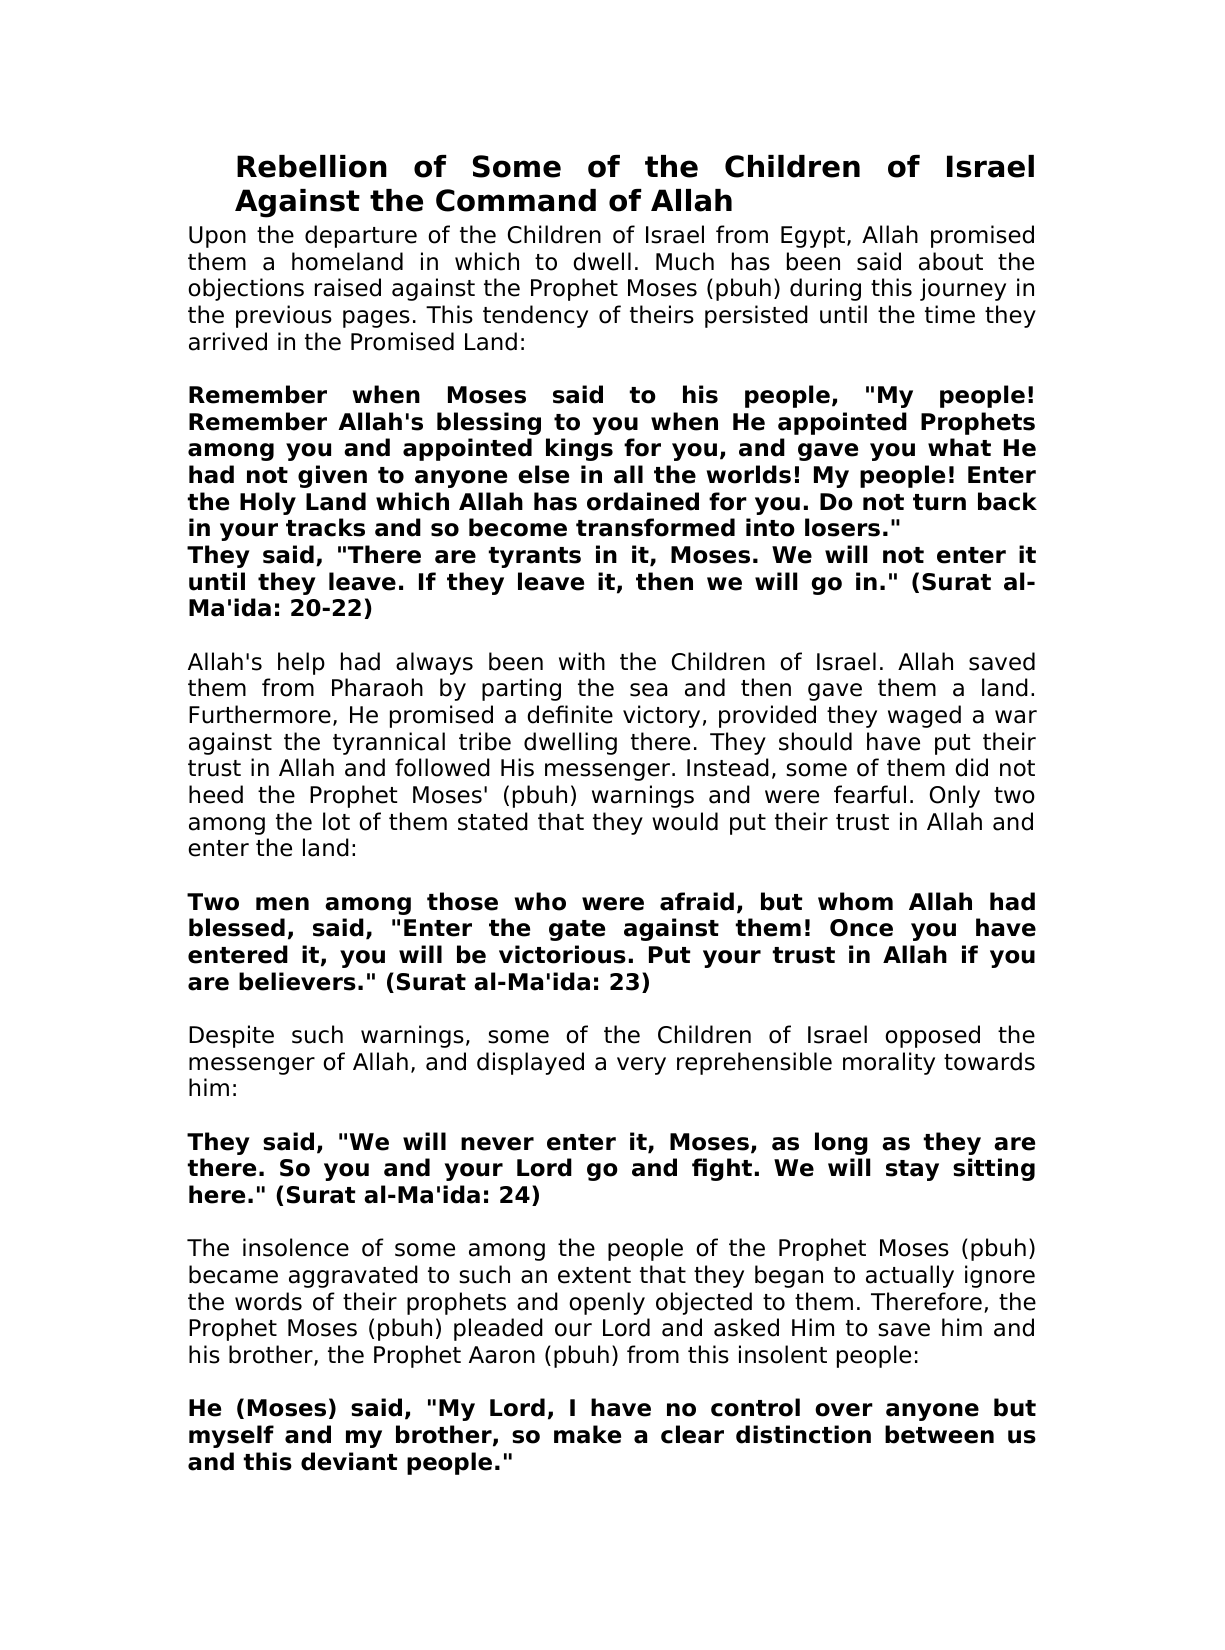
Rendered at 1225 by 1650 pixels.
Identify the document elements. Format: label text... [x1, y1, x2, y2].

text He (Moses) said, "My Lord, I have no control over anyone but myself and my brother, so make a clear distinction between us and this deviant people." [187, 1395, 1037, 1475]
text Despite such warnings, some of the Children of Israel opposed the messenger of Allah, and displayed a very reprehensible morality towards him: [187, 1022, 1037, 1102]
text They said, "We will never enter it, Moses, as long as they are there. So you and your Lord go and fight. We will stay sitting here." (Surat al-Ma'ida: 24) [187, 1129, 1037, 1209]
text Rebellion of Some of the Children of Israel Against the Command of Allah [235, 150, 1037, 218]
text They said, "There are tyrants in it, Moses. We will not enter it until they leave. If they leave it, then we will go in." (Surat al-Ma'ida: 20-22) [187, 542, 1037, 622]
text The insolence of some among the people of the Prophet Moses (pbuh) became aggravated to such an extent that they began to actually ignore the words of their prophets and openly objected to them. Therefore, the Prophet Moses (pbuh) pleaded our Lord and asked Him to save him and his brother, the Prophet Aaron (pbuh) from this insolent people: [187, 1235, 1037, 1369]
text Remember when Moses said to his people, "My people! Remember Allah's blessing to you when He appointed Prophets among you and appointed kings for you, and gave you what He had not given to anyone else in all the worlds! My people! Enter the Holy Land which Allah has ordained for you. Do not turn back in your tracks and so become transformed into losers." [187, 382, 1037, 542]
text Upon the departure of the Children of Israel from Egypt, Allah promised them a homeland in which to dwell. Much has been said about the objections raised against the Prophet Moses (pbuh) during this journey in the previous pages. This tendency of theirs persisted until the time they arrived in the Promised Land: [187, 222, 1037, 355]
text Two men among those who were afraid, but whom Allah had blessed, said, "Enter the gate against them! Once you have entered it, you will be victorious. Put your trust in Allah if you are believers." (Surat al-Ma'ida: 23) [187, 889, 1037, 995]
text Allah's help had always been with the Children of Israel. Allah saved them from Pharaoh by parting the sea and then gave them a land. Furthermore, He promised a definite victory, provided they waged a war against the tyrannical tribe dwelling there. They should have put their trust in Allah and followed His messenger. Instead, some of them did not heed the Prophet Moses' (pbuh) warnings and were fearful. Only two among the lot of them stated that they would put their trust in Allah and enter the land: [187, 649, 1037, 862]
